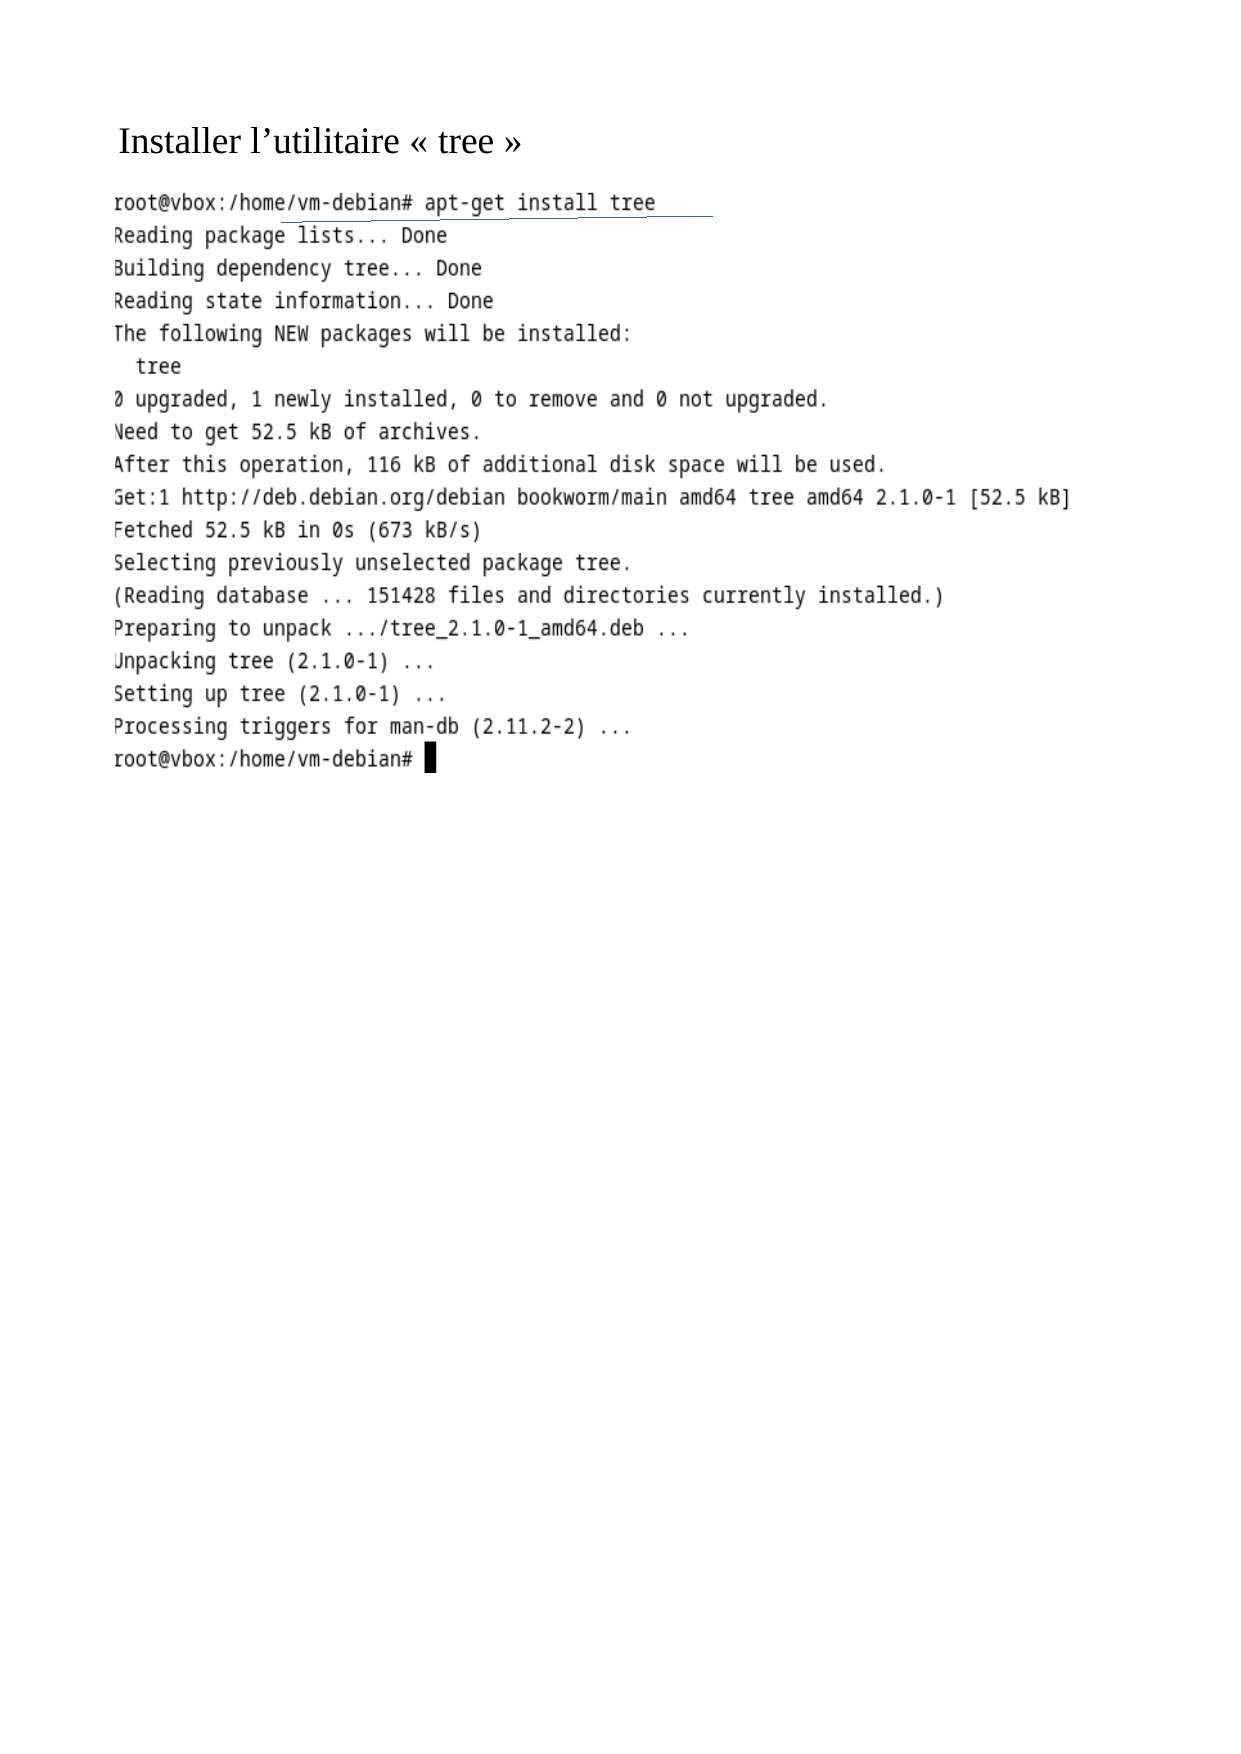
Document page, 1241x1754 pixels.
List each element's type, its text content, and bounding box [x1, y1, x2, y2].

text Installer l’utilitaire « tree » [118, 118, 1122, 161]
picture [115, 187, 1075, 773]
